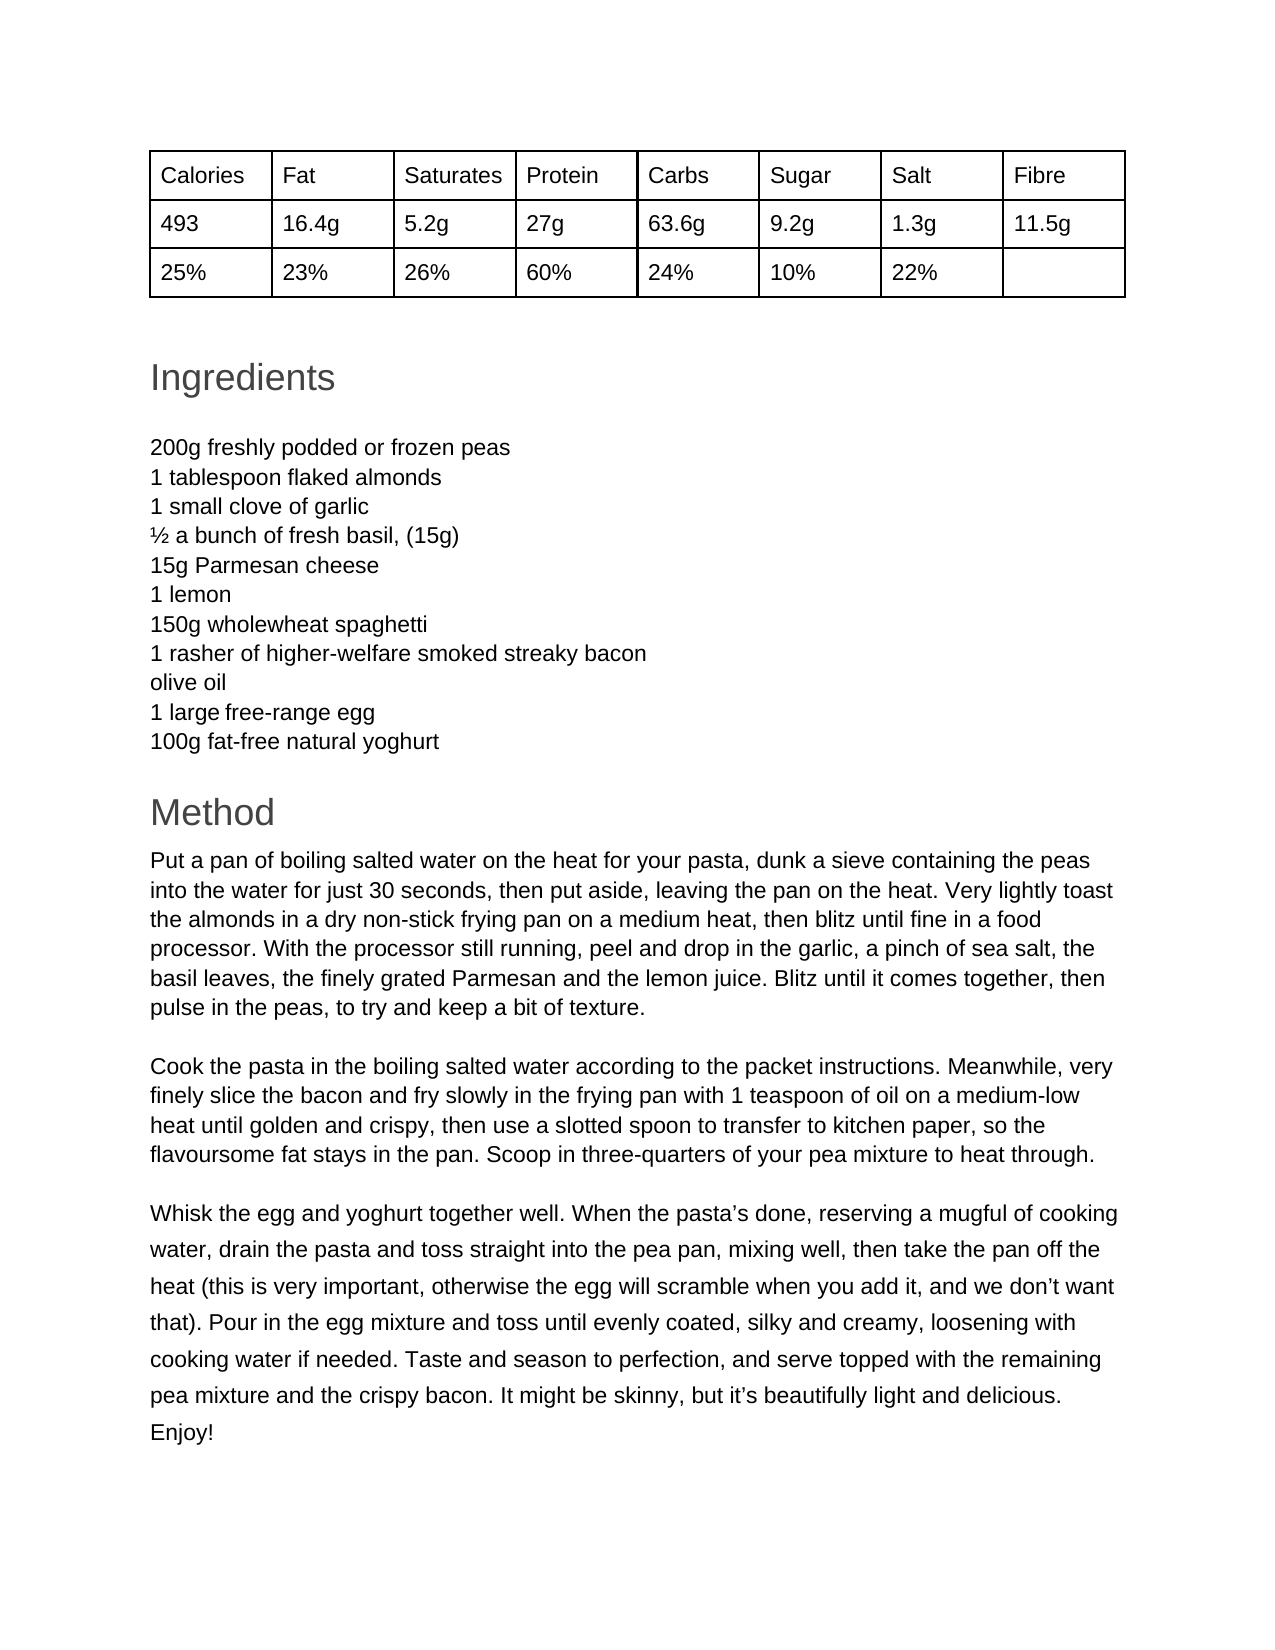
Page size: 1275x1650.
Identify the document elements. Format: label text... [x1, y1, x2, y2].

text 100g fat-free natural yoghurt [150, 729, 1125, 754]
text 1 lemon [150, 582, 1125, 607]
table_cell 22% [882, 249, 1002, 296]
subtitle Ingredients [150, 356, 1125, 398]
text Put a pan of boiling salted water on the heat for your pasta, dunk a sieve containing the peas into the water for just 30 seconds, then put aside, leaving the pan on the heat. Very lightly toast the almonds in a dry non-stick frying pan on a medium heat, then blitz until fine in a food processor. With the processor still running, peel and drop in the garlic, a pinch of sea salt, the basil leaves, the finely grated Parmesan and the lemon juice. Blitz until it comes together, then pulse in the peas, to try and keep a bit of texture. [150, 848, 1125, 1020]
text 1 rasher of higher-welfare smoked streaky bacon [150, 641, 1125, 666]
text 1 large free-range egg [150, 699, 1125, 725]
table_header Calories [151, 152, 271, 198]
table_cell [1004, 249, 1124, 296]
text ½ a bunch of fresh basil, (15g) [150, 523, 1125, 549]
table_header Sugar [760, 152, 880, 198]
text olive oil [150, 670, 1125, 696]
text 1 tablespoon flaked almonds [150, 464, 1125, 490]
subtitle Method [150, 791, 1125, 833]
text 200g freshly podded or frozen peas [150, 435, 1125, 461]
text 1 small clove of garlic [150, 494, 1125, 519]
table_cell 16.4g [273, 201, 393, 247]
table_cell 24% [639, 249, 758, 296]
table_header Protein [517, 152, 636, 198]
table_cell 10% [760, 249, 880, 296]
table_cell 23% [273, 249, 393, 296]
table_cell 25% [151, 249, 271, 296]
table_cell 5.2g [395, 201, 515, 247]
table_cell 63.6g [639, 201, 758, 247]
table_cell 1.3g [882, 201, 1002, 247]
table_cell 27g [517, 201, 636, 247]
table_header Fat [273, 152, 393, 198]
table_header Saturates [395, 152, 515, 198]
table_cell 493 [151, 201, 271, 247]
table_cell 26% [395, 249, 515, 296]
table_cell 11.5g [1004, 201, 1124, 247]
table_header Carbs [639, 152, 758, 198]
text Whisk the egg and yoghurt together well. When the pasta’s done, reserving a mugful of cooking water, drain the pasta and toss straight into the pea pan, mixing well, then take the pan off the heat (this is very important, otherwise the egg will scramble when you add it, and we don’t want that). Pour in the egg mixture and toss until evenly coated, silky and creamy, loosening with cooking water if needed. Taste and season to perfection, and serve topped with the remaining pea mixture and the crispy bacon. It might be skinny, but it’s beautifully light and delicious. Enjoy! [150, 1200, 1125, 1445]
table_header Fibre [1004, 152, 1124, 198]
text 15g Parmesan cheese [150, 552, 1125, 578]
text Cook the pasta in the boiling salted water according to the packet instructions. Meanwhile, very finely slice the bacon and fry slowly in the frying pan with 1 teaspoon of oil on a medium-low heat until golden and crispy, then use a slotted spoon to transfer to kitchen paper, so the flavoursome fat stays in the pan. Scoop in three-quarters of your pea mixture to heat through. [150, 1053, 1125, 1167]
text 150g wholewheat spaghetti [150, 611, 1125, 637]
table_cell 9.2g [760, 201, 880, 247]
table_cell 60% [517, 249, 636, 296]
table_header Salt [882, 152, 1002, 198]
